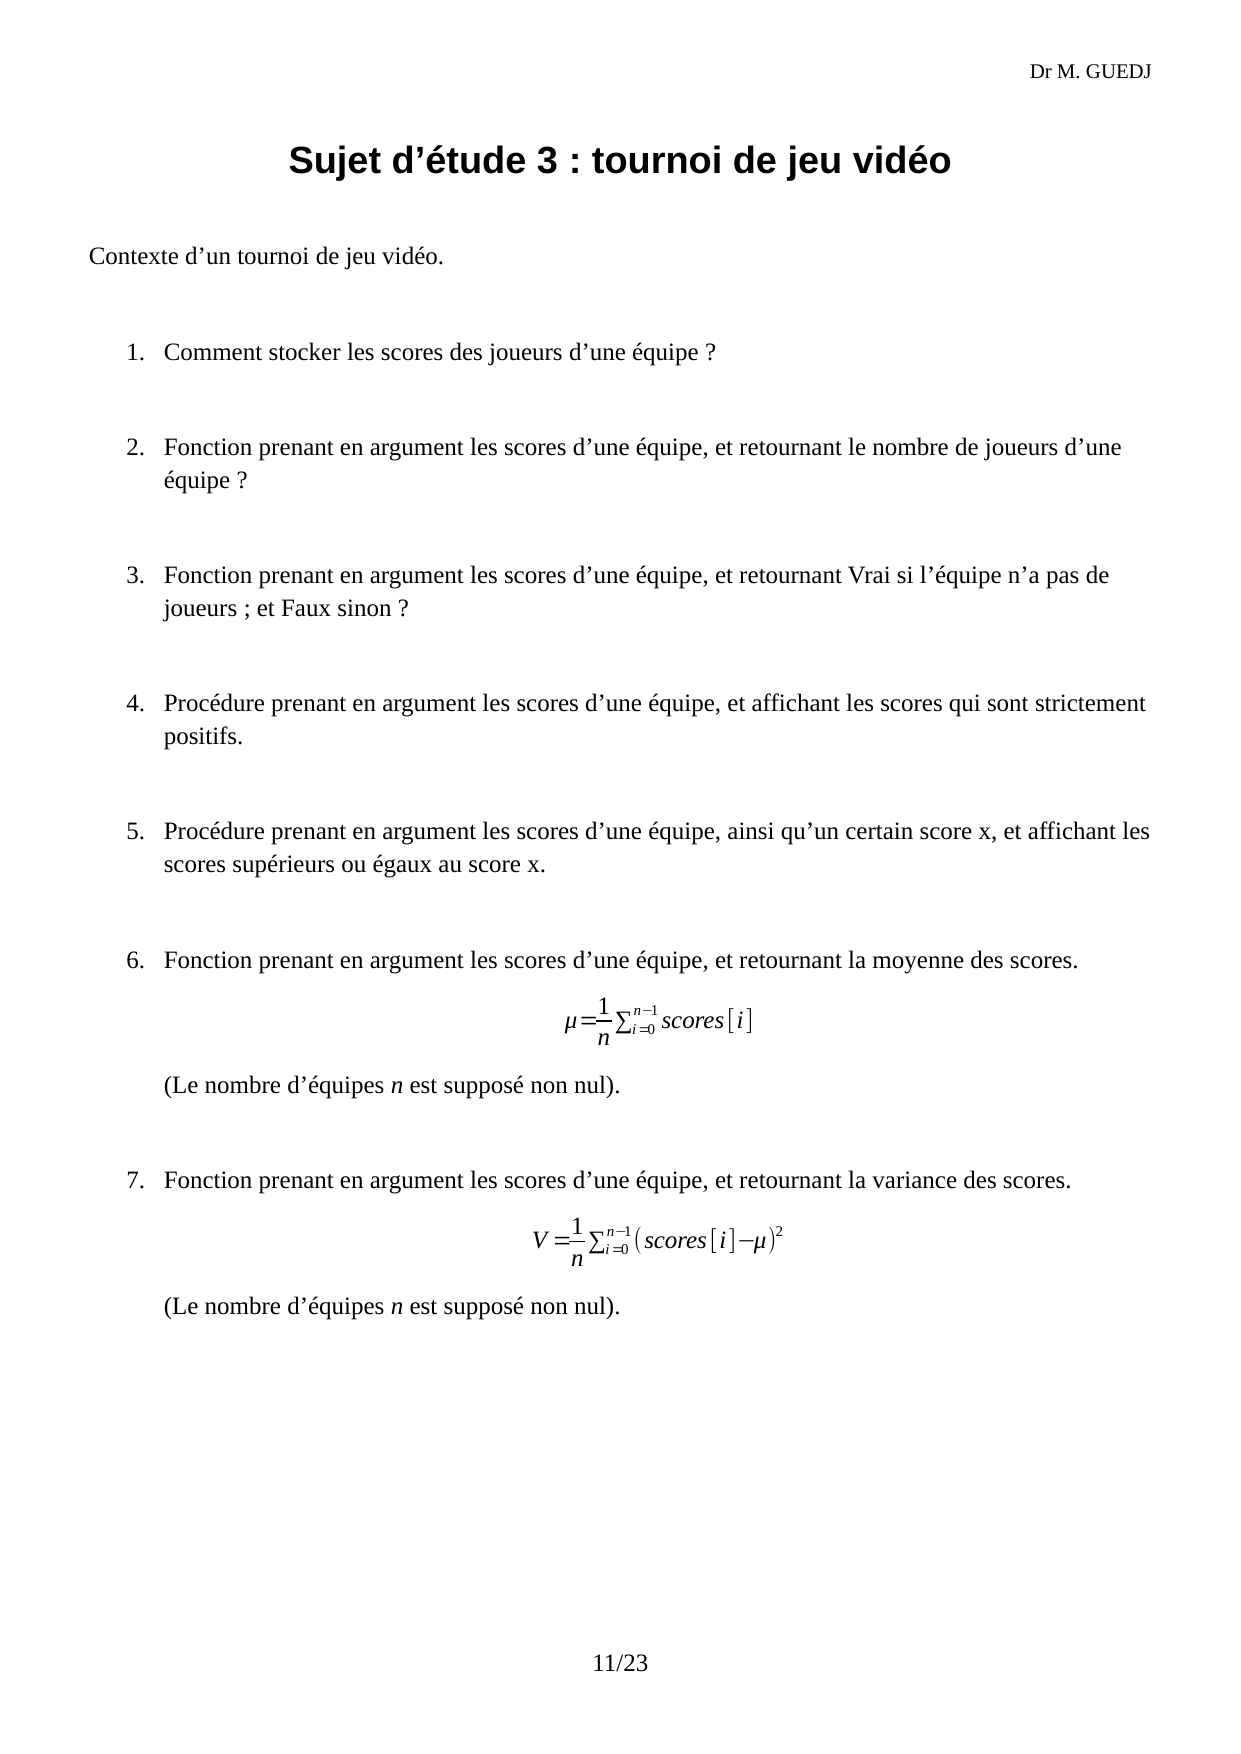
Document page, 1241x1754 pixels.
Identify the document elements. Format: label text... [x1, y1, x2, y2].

list Fonction prenant en argument les scores d’une équipe, et retournant la variance des scores. [126, 1165, 1152, 1194]
list Fonction prenant en argument les scores d’une équipe, et retournant la moyenne des scores. [126, 945, 1152, 973]
subtitle Sujet d’étude 3 : tournoi de jeu vidéo [88, 138, 1152, 181]
list Fonction prenant en argument les scores d’une équipe, et retournant le nombre de joueurs d’une équipe ? [126, 432, 1152, 493]
list (Le nombre d’équipes n est supposé non nul). [126, 1291, 1152, 1319]
text Contexte d’un tournoi de jeu vidéo. [88, 241, 1152, 270]
list Fonction prenant en argument les scores d’une équipe, et retournant Vrai si l’équipe n’a pas de joueurs ; et Faux sinon ? [126, 560, 1152, 622]
list Comment stocker les scores des joueurs d’une équipe ? [126, 337, 1152, 365]
list Procédure prenant en argument les scores d’une équipe, et affichant les scores qui sont strictement positifs. [126, 688, 1152, 750]
list Procédure prenant en argument les scores d’une équipe, ainsi qu’un certain score x, et affichant les scores supérieurs ou égaux au score x. [126, 816, 1152, 878]
list (Le nombre d’équipes n est supposé non nul). [126, 1070, 1152, 1099]
